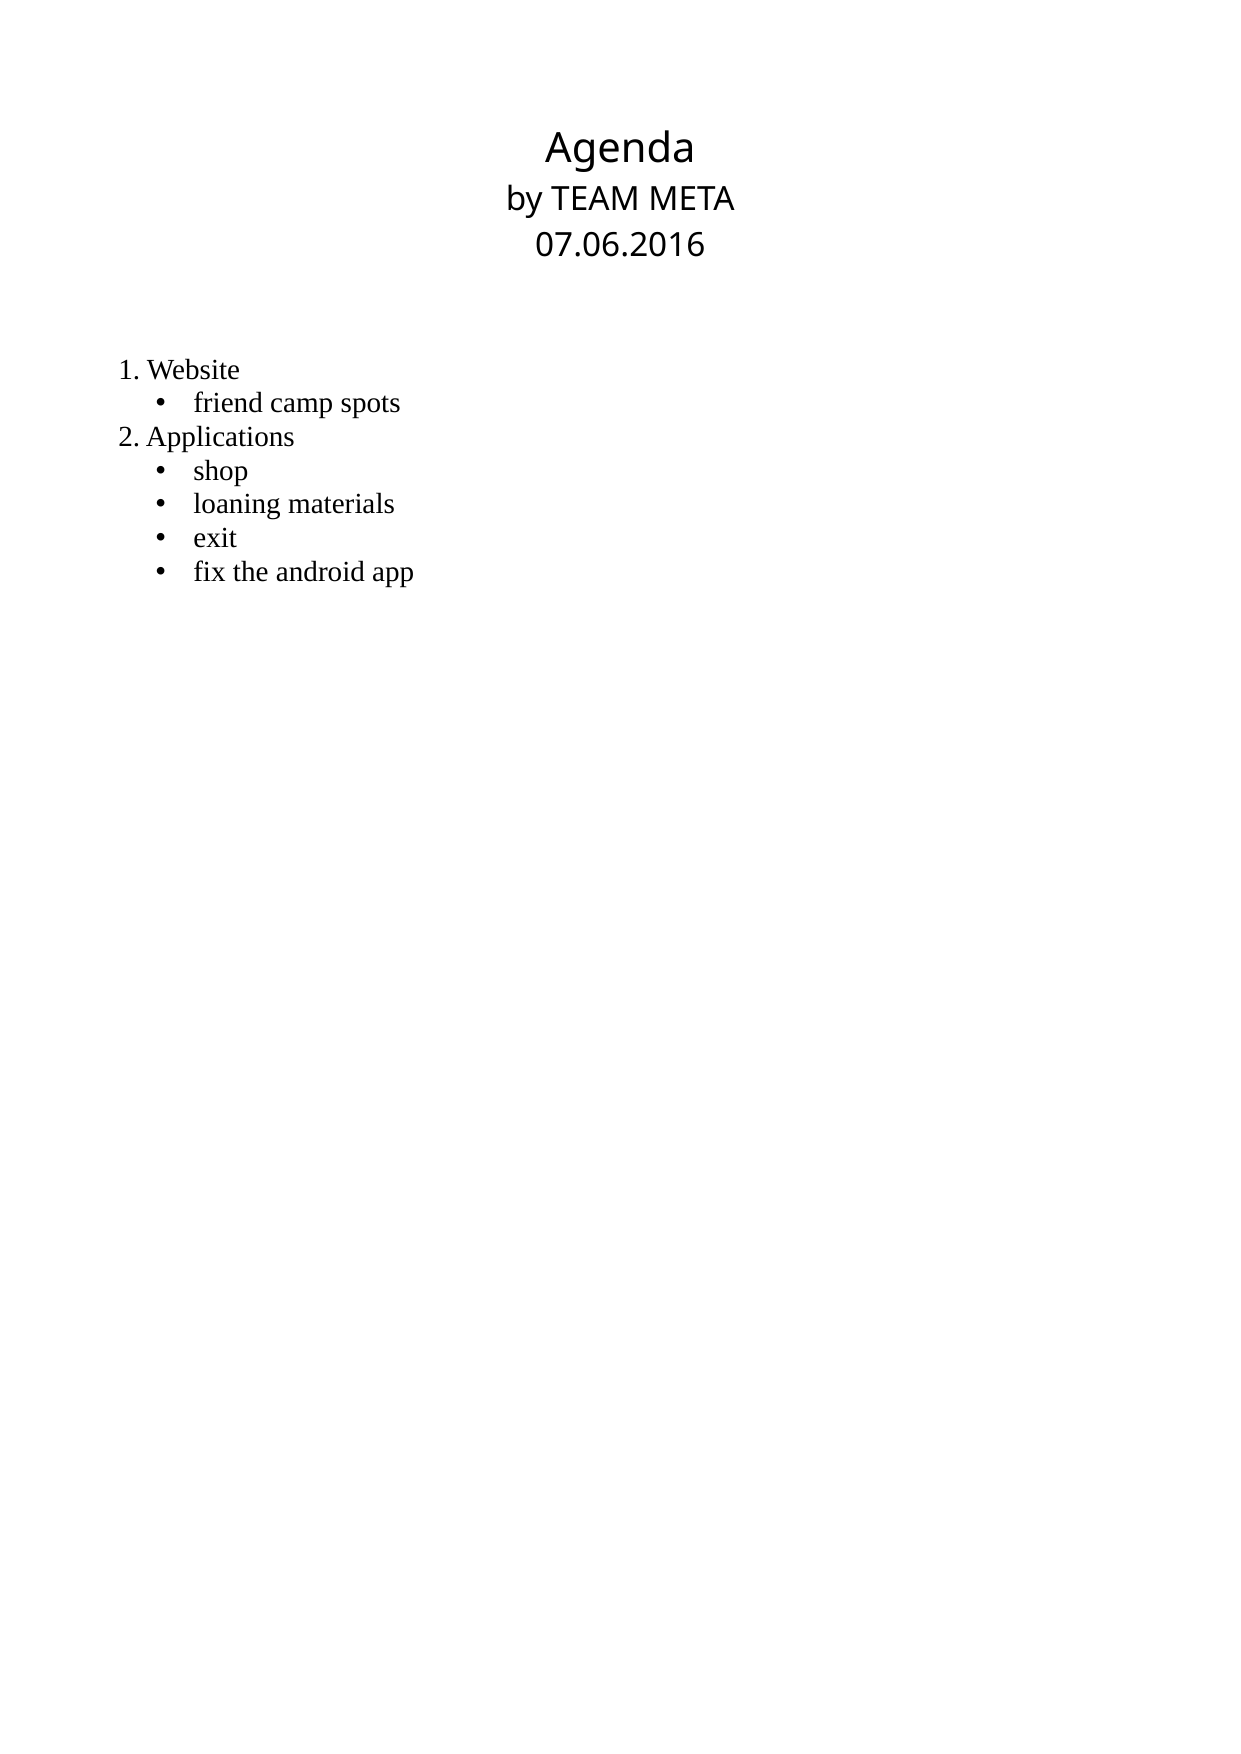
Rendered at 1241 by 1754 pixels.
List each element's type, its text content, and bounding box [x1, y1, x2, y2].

text by TEAM META [118, 175, 1122, 220]
text Agenda [118, 118, 1122, 175]
text 1. Website [118, 352, 1122, 386]
list fix the android app [156, 554, 1122, 587]
text 07.06.2016 [118, 220, 1122, 266]
list exit [156, 520, 1122, 554]
list loaning materials [156, 486, 1122, 520]
list shop [156, 453, 1122, 486]
list friend camp spots [156, 386, 1122, 419]
text 2. Applications [118, 419, 1122, 453]
